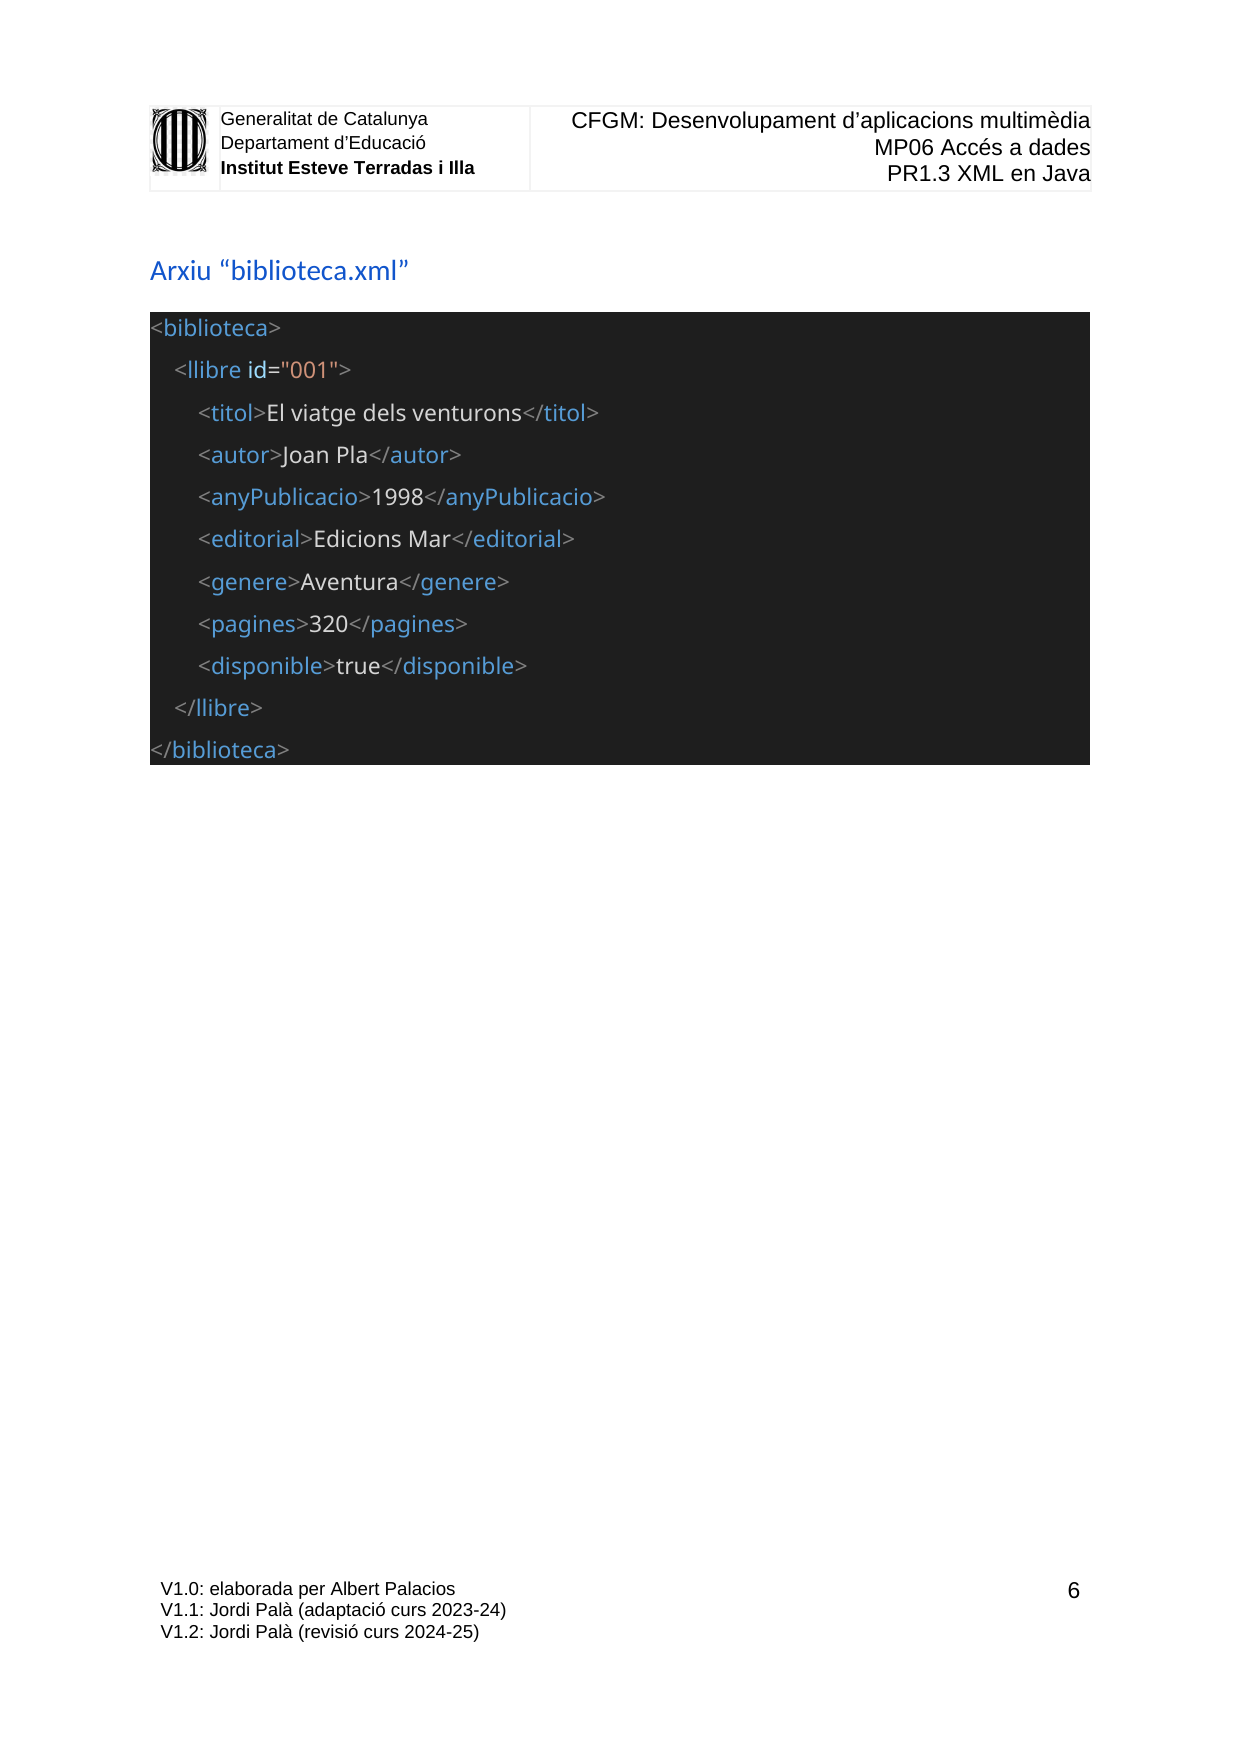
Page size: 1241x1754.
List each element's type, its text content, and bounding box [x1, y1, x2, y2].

text </llibre> [150, 692, 1090, 723]
text <titol>El viatge dels venturons</titol> [150, 397, 1090, 428]
text <anyPublicacio>1998</anyPublicacio> [150, 481, 1090, 512]
text <editorial>Edicions Mar</editorial> [150, 523, 1090, 554]
subtitle Arxiu “biblioteca.xml” [150, 252, 1090, 287]
text <genere>Aventura</genere> [150, 565, 1090, 597]
text <biblioteca> [150, 312, 1090, 343]
text <autor>Joan Pla</autor> [150, 439, 1090, 470]
picture [150, 107, 209, 176]
text <disponible>true</disponible> [150, 650, 1090, 681]
text <pagines>320</pagines> [150, 608, 1090, 639]
text </biblioteca> [150, 734, 1090, 765]
text <llibre id="001"> [150, 354, 1090, 386]
